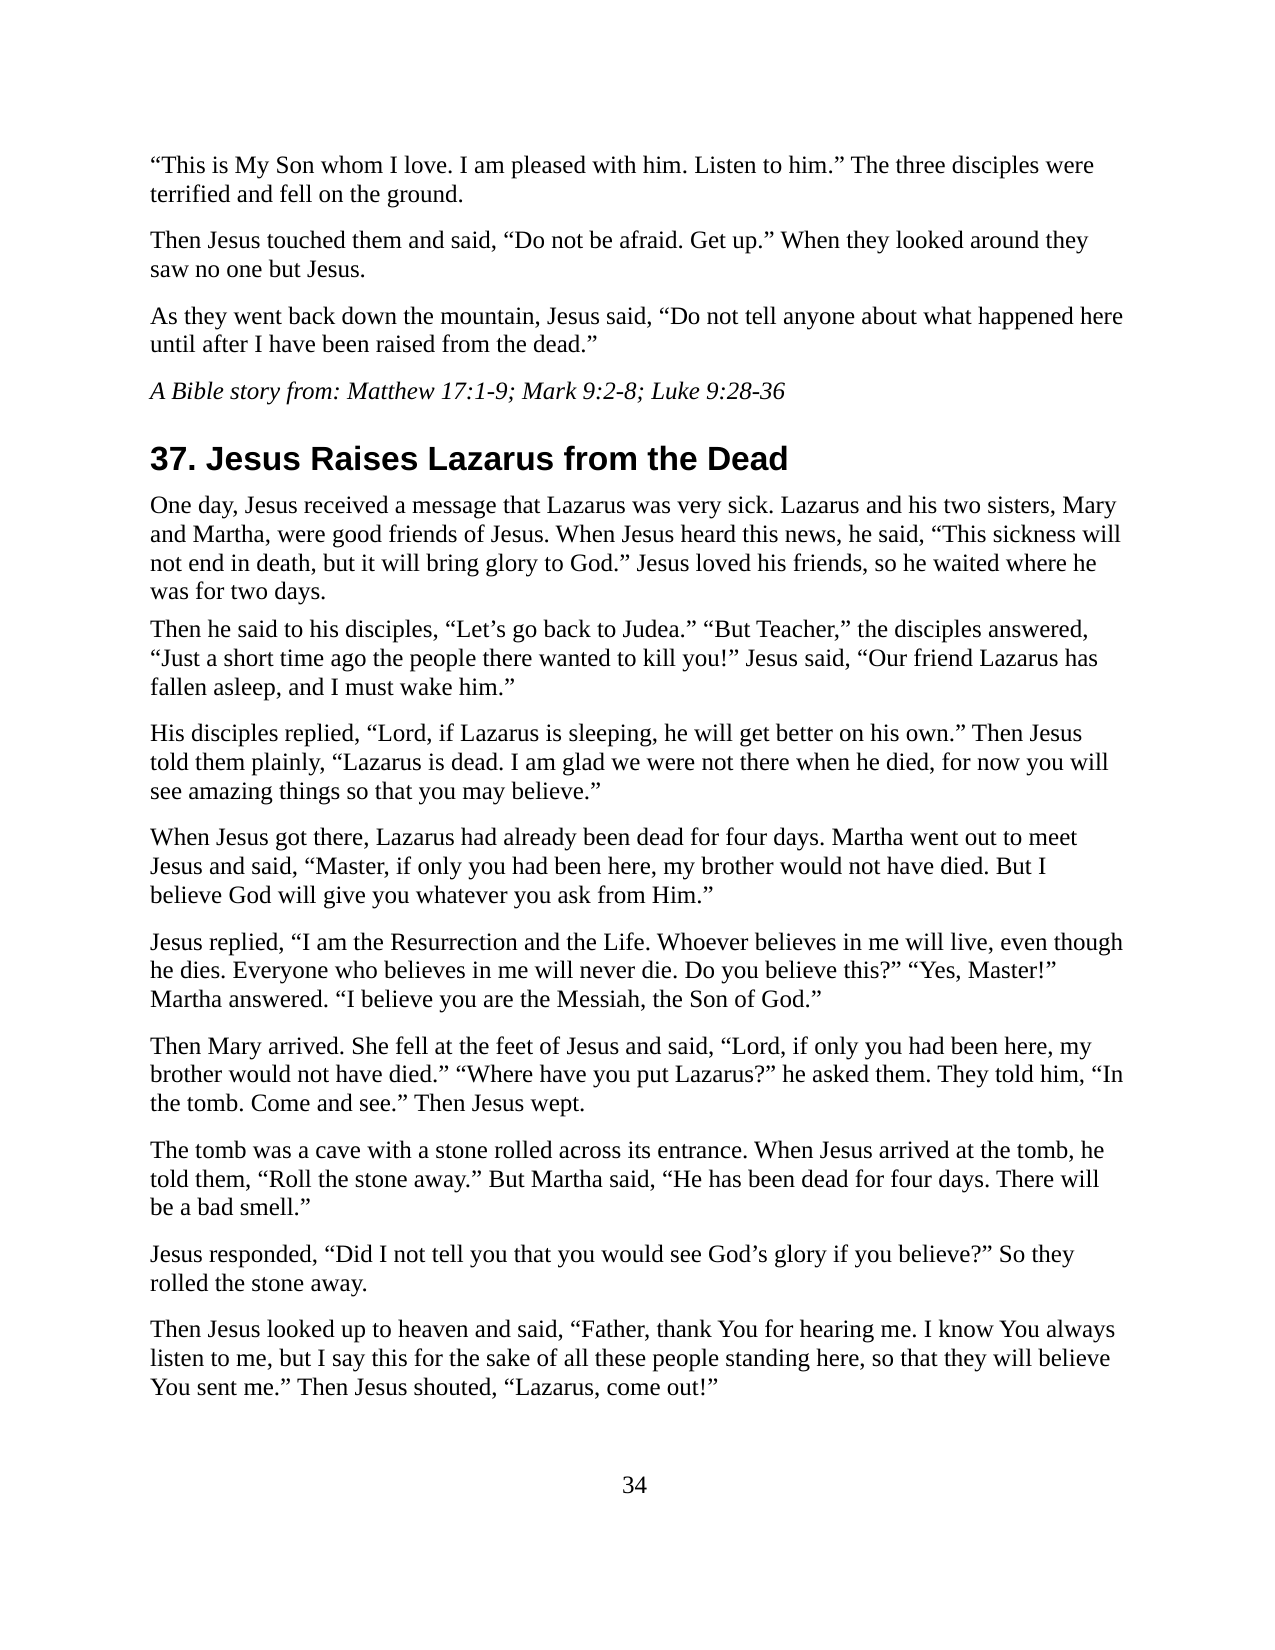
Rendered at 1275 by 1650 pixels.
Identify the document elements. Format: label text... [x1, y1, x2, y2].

text As they went back down the mountain, Jesus said, “Do not tell anyone about what happened here until after I have been raised from the dead.” [150, 301, 1125, 358]
text Jesus replied, “I am the Resurrection and the Life. Whoever believes in me will live, even though he dies. Everyone who believes in me will never die. Do you believe this?” “Yes, Master!” Martha answered. “I believe you are the Messiah, the Son of God.” [150, 927, 1125, 1013]
text When Jesus got there, Lazarus had already been dead for four days. Martha went out to meet Jesus and said, “Master, if only you had been here, my brother would not have died. But I believe God will give you whatever you ask from Him.” [150, 822, 1125, 909]
text Then Jesus touched them and said, “Do not be afraid. Get up.” When they looked around they saw no one but Jesus. [150, 225, 1125, 283]
text A Bible story from: Matthew 17:1-9; Mark 9:2-8; Luke 9:28-36 [150, 376, 1125, 405]
text “This is My Son whom I love. I am pleased with him. Listen to him.” The three disciples were terrified and fell on the ground. [150, 150, 1125, 207]
text Then Jesus looked up to heaven and said, “Father, thank You for hearing me. I know You always listen to me, but I say this for the sake of all these people standing here, so that they will believe You sent me.” Then Jesus shouted, “Lazarus, come out!” [150, 1314, 1125, 1401]
text His disciples replied, “Lord, if Lazarus is sleeping, he will get better on his own.” Then Jesus told them plainly, “Lazarus is dead. I am glad we were not there when he died, for now you will see amazing things so that you may believe.” [150, 718, 1125, 804]
text One day, Jesus received a message that Lazarus was very sick. Lazarus and his two sisters, Mary and Martha, were good friends of Jesus. When Jesus heard this news, he said, “This sickness will not end in death, but it will bring glory to God.” Jesus loved his friends, so he waited where he was for two days. [150, 490, 1125, 605]
text Then Mary arrived. She fell at the feet of Jesus and said, “Lord, if only you had been here, my brother would not have died.” “Where have you put Lazarus?” he asked them. They told him, “In the tomb. Come and see.” Then Jesus wept. [150, 1031, 1125, 1117]
text Jesus responded, “Did I not tell you that you would see God’s glory if you believe?” So they rolled the stone away. [150, 1239, 1125, 1297]
text The tomb was a cave with a stone rolled across its entrance. When Jesus arrived at the tomb, he told them, “Roll the stone away.” But Martha said, “He has been dead for four days. There will be a bad smell.” [150, 1135, 1125, 1221]
text Then he said to his disciples, “Let’s go back to Judea.” “But Teacher,” the disciples answered, “Just a short time ago the people there wanted to kill you!” Jesus said, “Our friend Lazarus has fallen asleep, and I must wake him.” [150, 614, 1125, 700]
subtitle 37. Jesus Raises Lazarus from the Dead [150, 439, 1125, 478]
